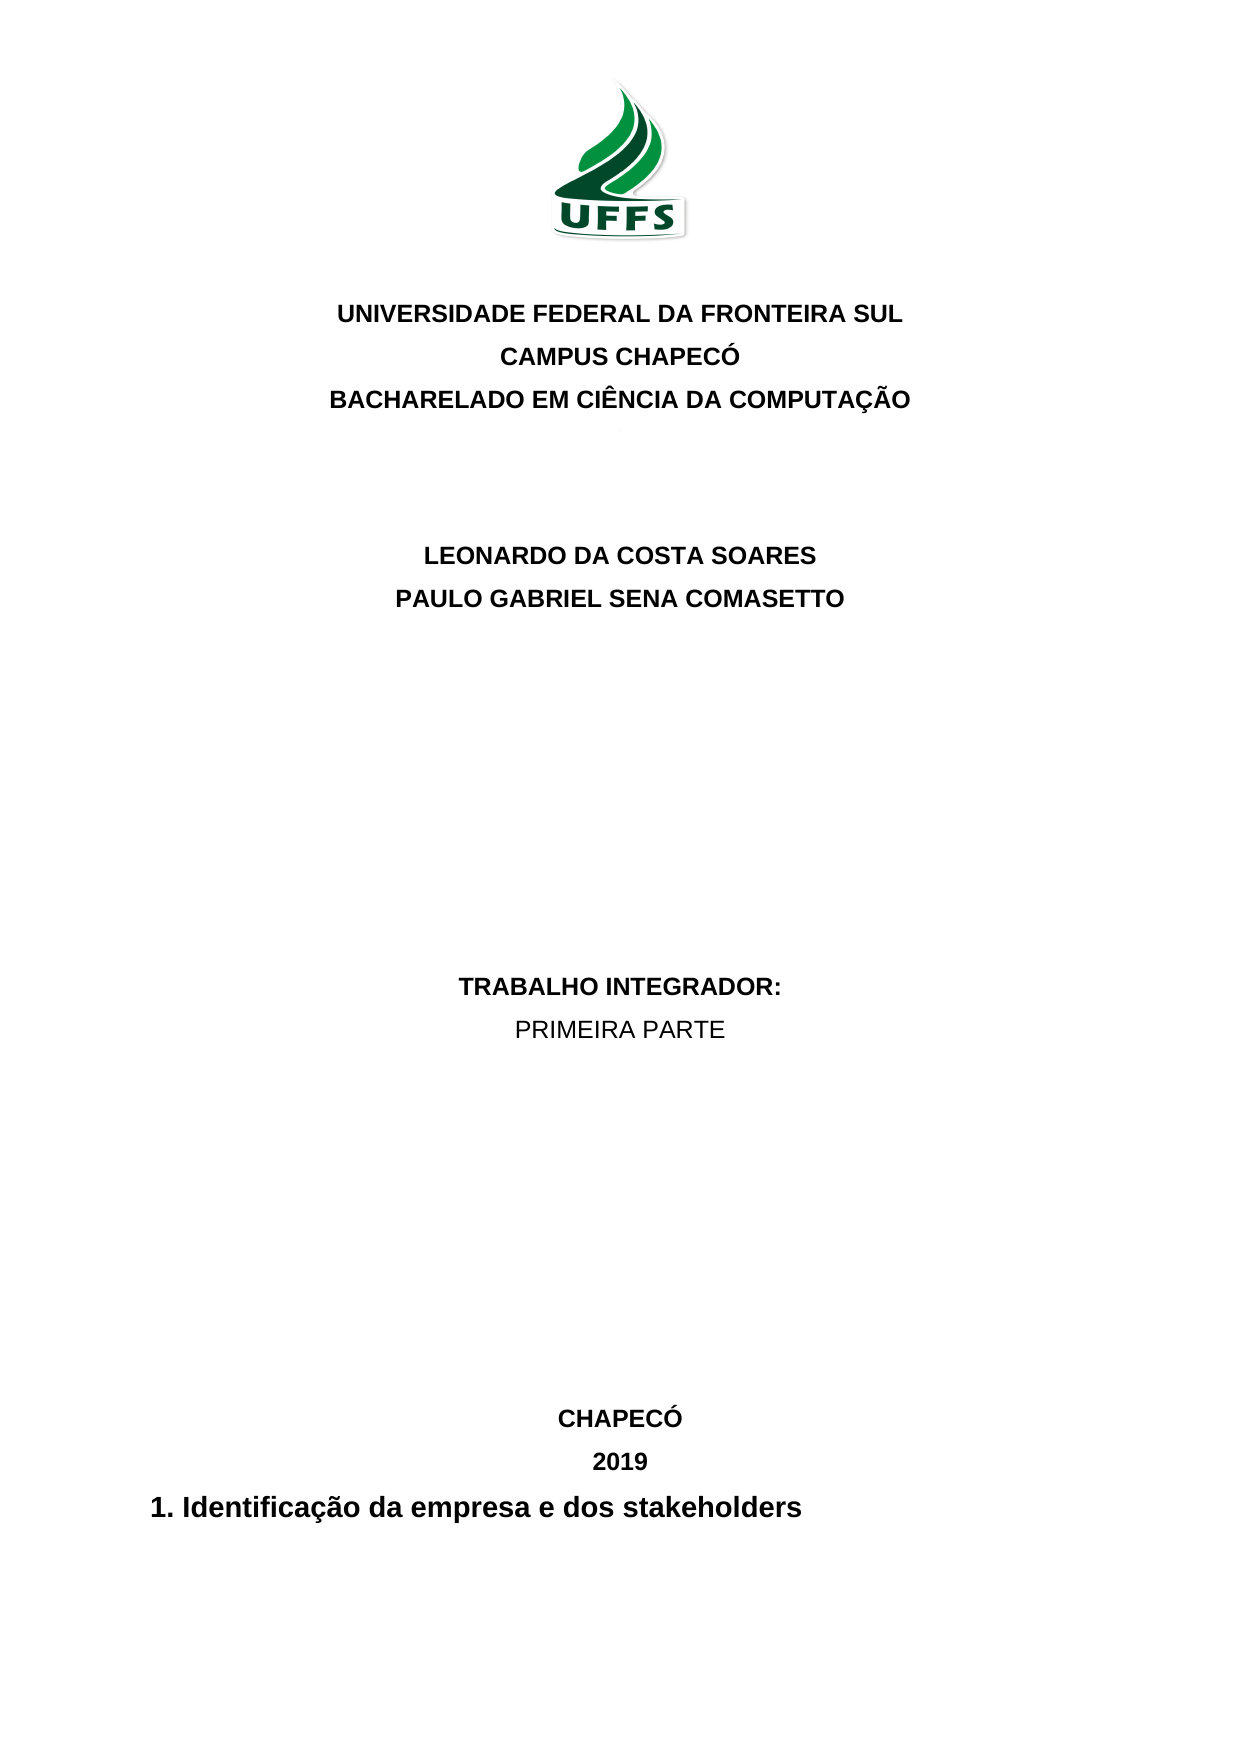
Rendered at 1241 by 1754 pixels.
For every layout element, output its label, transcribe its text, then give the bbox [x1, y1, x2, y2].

text TRABALHO INTEGRADOR: [150, 972, 1090, 1001]
text CHAPECÓ [150, 1404, 1090, 1432]
text LEONARDO DA COSTA SOARES [150, 541, 1090, 570]
picture [550, 75, 690, 243]
text PAULO GABRIEL SENA COMASETTO [150, 584, 1090, 613]
text PRIMEIRA PARTE [150, 1016, 1090, 1044]
text 1. Identificação da empresa e dos stakeholders [150, 1490, 1090, 1523]
text 2019 [150, 1447, 1090, 1476]
